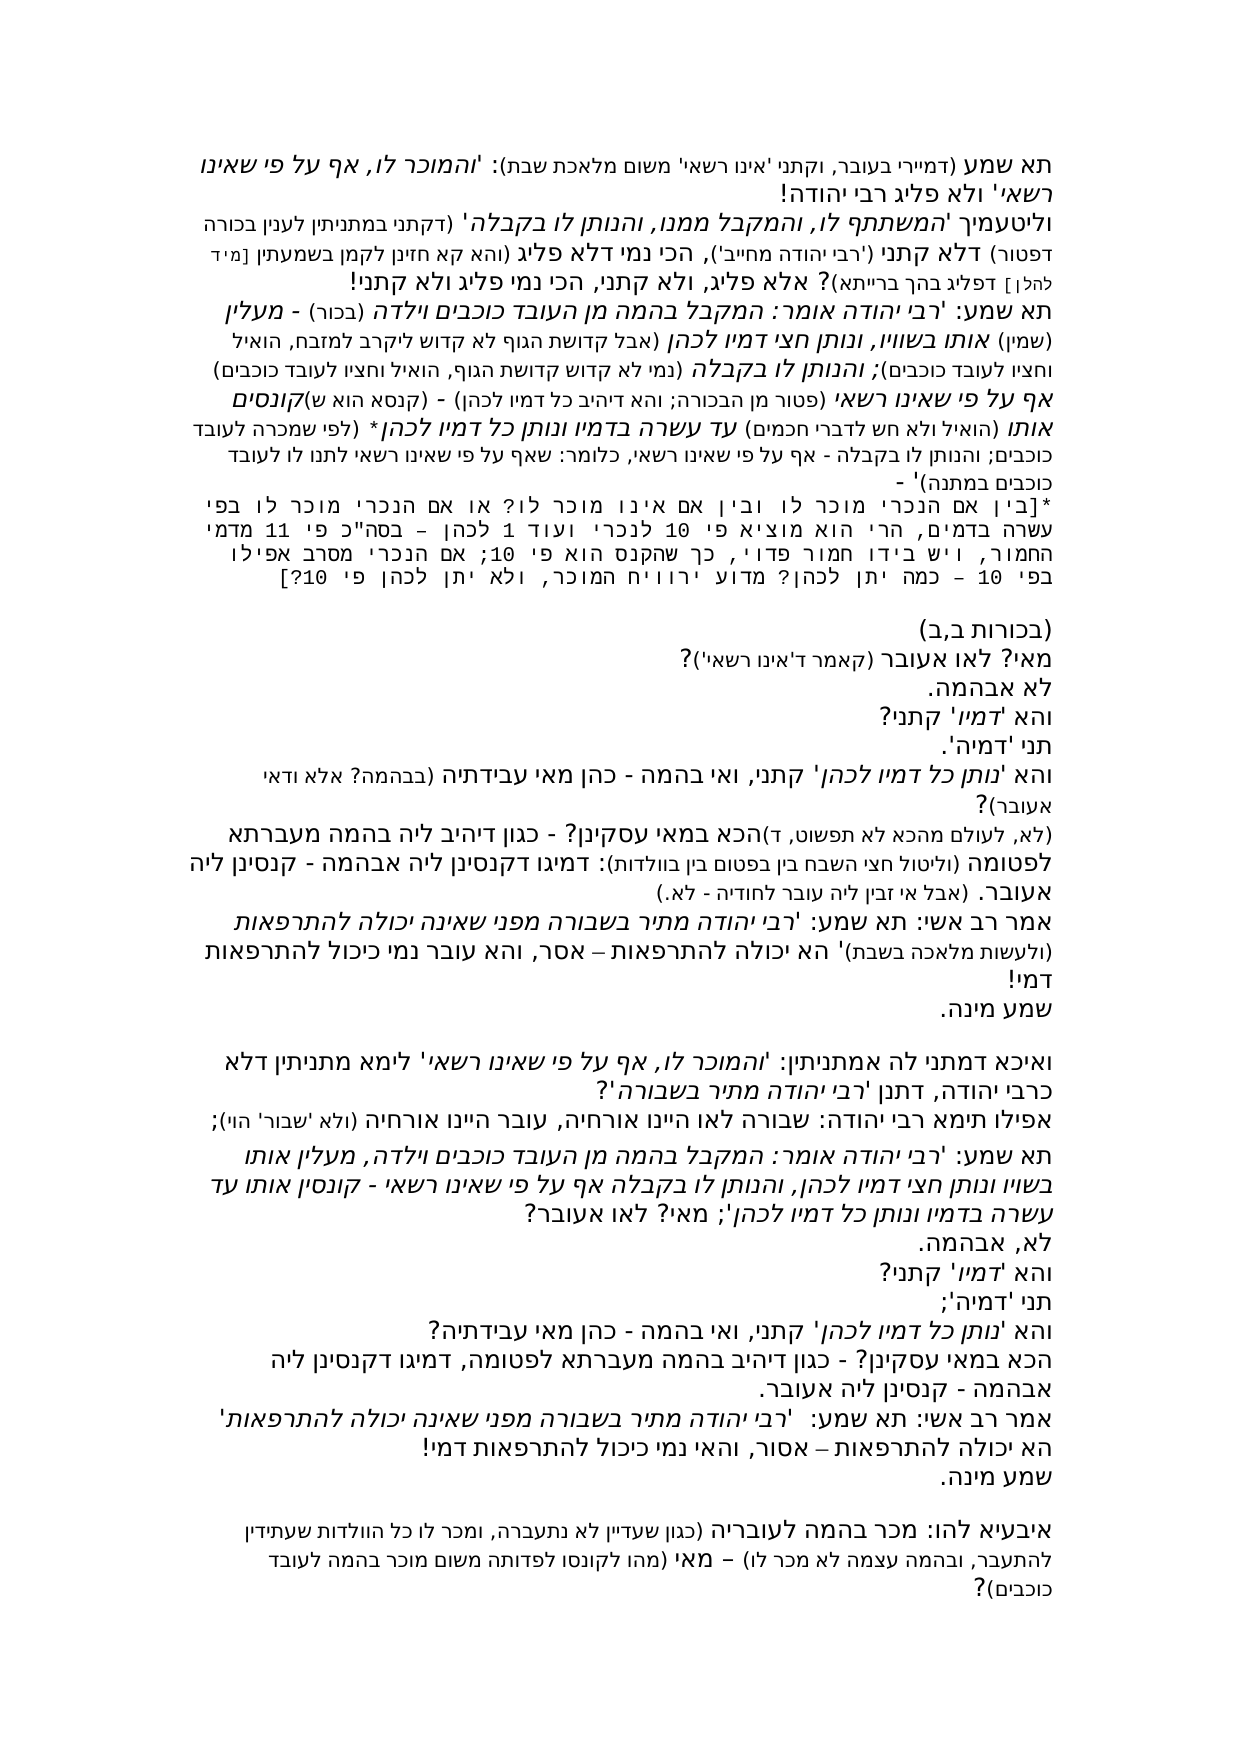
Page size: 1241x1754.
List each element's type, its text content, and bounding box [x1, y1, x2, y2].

text אפילו תימא רבי יהודה: שבורה לאו היינו אורחיה, עובר היינו אורחיה (ולא 'שבור' הוי); [187, 1106, 1053, 1135]
text שמע מינה. [187, 1462, 1053, 1491]
text וליטעמיך 'המשתתף לו, והמקבל ממנו, והנותן לו בקבלה' (דקתני במתניתין לענין בכורה דפטור) דלא קתני ('רבי יהודה מחייב'), הכי נמי דלא פליג (והא קא חזינן לקמן בשמעתין [מיד להלן] דפליג בהך ברייתא)? אלא פליג, ולא קתני, הכי נמי פליג ולא קתני! [187, 208, 1053, 296]
text תני 'דמיה'; [187, 1287, 1053, 1316]
text והא 'דמיו' קתני? [187, 1258, 1053, 1287]
text שמע מינה. [187, 994, 1053, 1023]
text והא 'נותן כל דמיו לכהן' קתני, ואי בהמה - כהן מאי עבידתיה? [187, 1316, 1053, 1345]
text איבעיא להו: מכר בהמה לעובריה (כגון שעדיין לא נתעברה, ומכר לו כל הוולדות שעתידין להתעבר, ובהמה עצמה לא מכר לו) – מאי (מהו לקונסו לפדותה משום מוכר בהמה לעובד כוכבים)? [187, 1515, 1053, 1603]
text (לא, לעולם מהכא לא תפשוט, ד)הכא במאי עסקינן? - כגון דיהיב ליה בהמה מעברתא לפטומה (וליטול חצי השבח בין בפטום בין בוולדות): דמיגו דקנסינן ליה אבהמה - קנסינן ליה אעובר. (אבל אי זבין ליה עובר לחודיה - לא.) [187, 819, 1053, 907]
text ואיכא דמתני לה אמתניתין: 'והמוכר לו, אף על פי שאינו רשאי' לימא מתניתין דלא כרבי יהודה, דתנן 'רבי יהודה מתיר בשבורה'? [187, 1047, 1053, 1106]
text מאי? לאו אעובר (קאמר ד'אינו רשאי')? [187, 644, 1053, 673]
text תא שמע: 'רבי יהודה אומר: המקבל בהמה מן העובד כוכבים וילדה, מעלין אותו בשויו ונותן חצי דמיו לכהן, והנותן לו בקבלה אף על פי שאינו רשאי - קונסין אותו עד עשרה בדמיו ונותן כל דמיו לכהן'; מאי? לאו אעובר? [187, 1141, 1053, 1229]
text אמר רב אשי: תא שמע: 'רבי יהודה מתיר בשבורה מפני שאינה יכולה להתרפאות (ולעשות מלאכה בשבת)' הא יכולה להתרפאות – אסר, והא עובר נמי כיכול להתרפאות דמי! [187, 907, 1053, 994]
text תני 'דמיה'. [187, 732, 1053, 761]
text תא שמע: 'רבי יהודה אומר: המקבל בהמה מן העובד כוכבים וילדה (בכור) - מעלין (שמין) אותו בשוויו, ונותן חצי דמיו לכהן (אבל קדושת הגוף לא קדוש ליקרב למזבח, הואיל וחציו לעובד כוכבים); והנותן לו בקבלה (נמי לא קדוש קדושת הגוף, הואיל וחציו לעובד כוכבים) אף על פי שאינו רשאי (פטור מן הבכורה; והא דיהיב כל דמיו לכהן) - (קנסא הוא ש)קונסים אותו (הואיל ולא חש לדברי חכמים) עד עשרה בדמיו ונותן כל דמיו לכהן* (לפי שמכרה לעובד כוכבים; והנותן לו בקבלה - אף על פי שאינו רשאי, כלומר: שאף על פי שאינו רשאי לתנו לו לעובד כוכבים במתנה)' - [187, 296, 1053, 496]
text תא שמע (דמיירי בעובר, וקתני 'אינו רשאי' משום מלאכת שבת): 'והמוכר לו, אף על פי שאינו רשאי' ולא פליג רבי יהודה! [187, 150, 1053, 208]
text (בכורות ב,ב) [187, 615, 1053, 644]
text לא, אבהמה. [187, 1229, 1053, 1258]
text והא 'דמיו' קתני? [187, 702, 1053, 732]
text אמר רב אשי: תא שמע: 'רבי יהודה מתיר בשבורה מפני שאינה יכולה להתרפאות' הא יכולה להתרפאות – אסור, והאי נמי כיכול להתרפאות דמי! [187, 1404, 1053, 1462]
text *[בין אם הנכרי מוכר לו ובין אם אינו מוכר לו? או אם הנכרי מוכר לו בפי עשרה בדמים, הרי הוא מוציא פי 10 לנכרי ועוד 1 לכהן – בסה"כ פי 11 מדמי החמור, ויש בידו חמור פדוי, כך שהקנס הוא פי 10; אם הנכרי מסרב אפילו בפי 10 – כמה יתן לכהן? מדוע ירוויח המוכר, ולא יתן לכהן פי 10?] [187, 496, 1053, 591]
text לא אבהמה. [187, 673, 1053, 702]
text והא 'נותן כל דמיו לכהן' קתני, ואי בהמה - כהן מאי עבידתיה (בבהמה? אלא ודאי אעובר)? [187, 761, 1053, 819]
text הכא במאי עסקינן? - כגון דיהיב בהמה מעברתא לפטומה, דמיגו דקנסינן ליה אבהמה - קנסינן ליה אעובר. [187, 1345, 1053, 1404]
